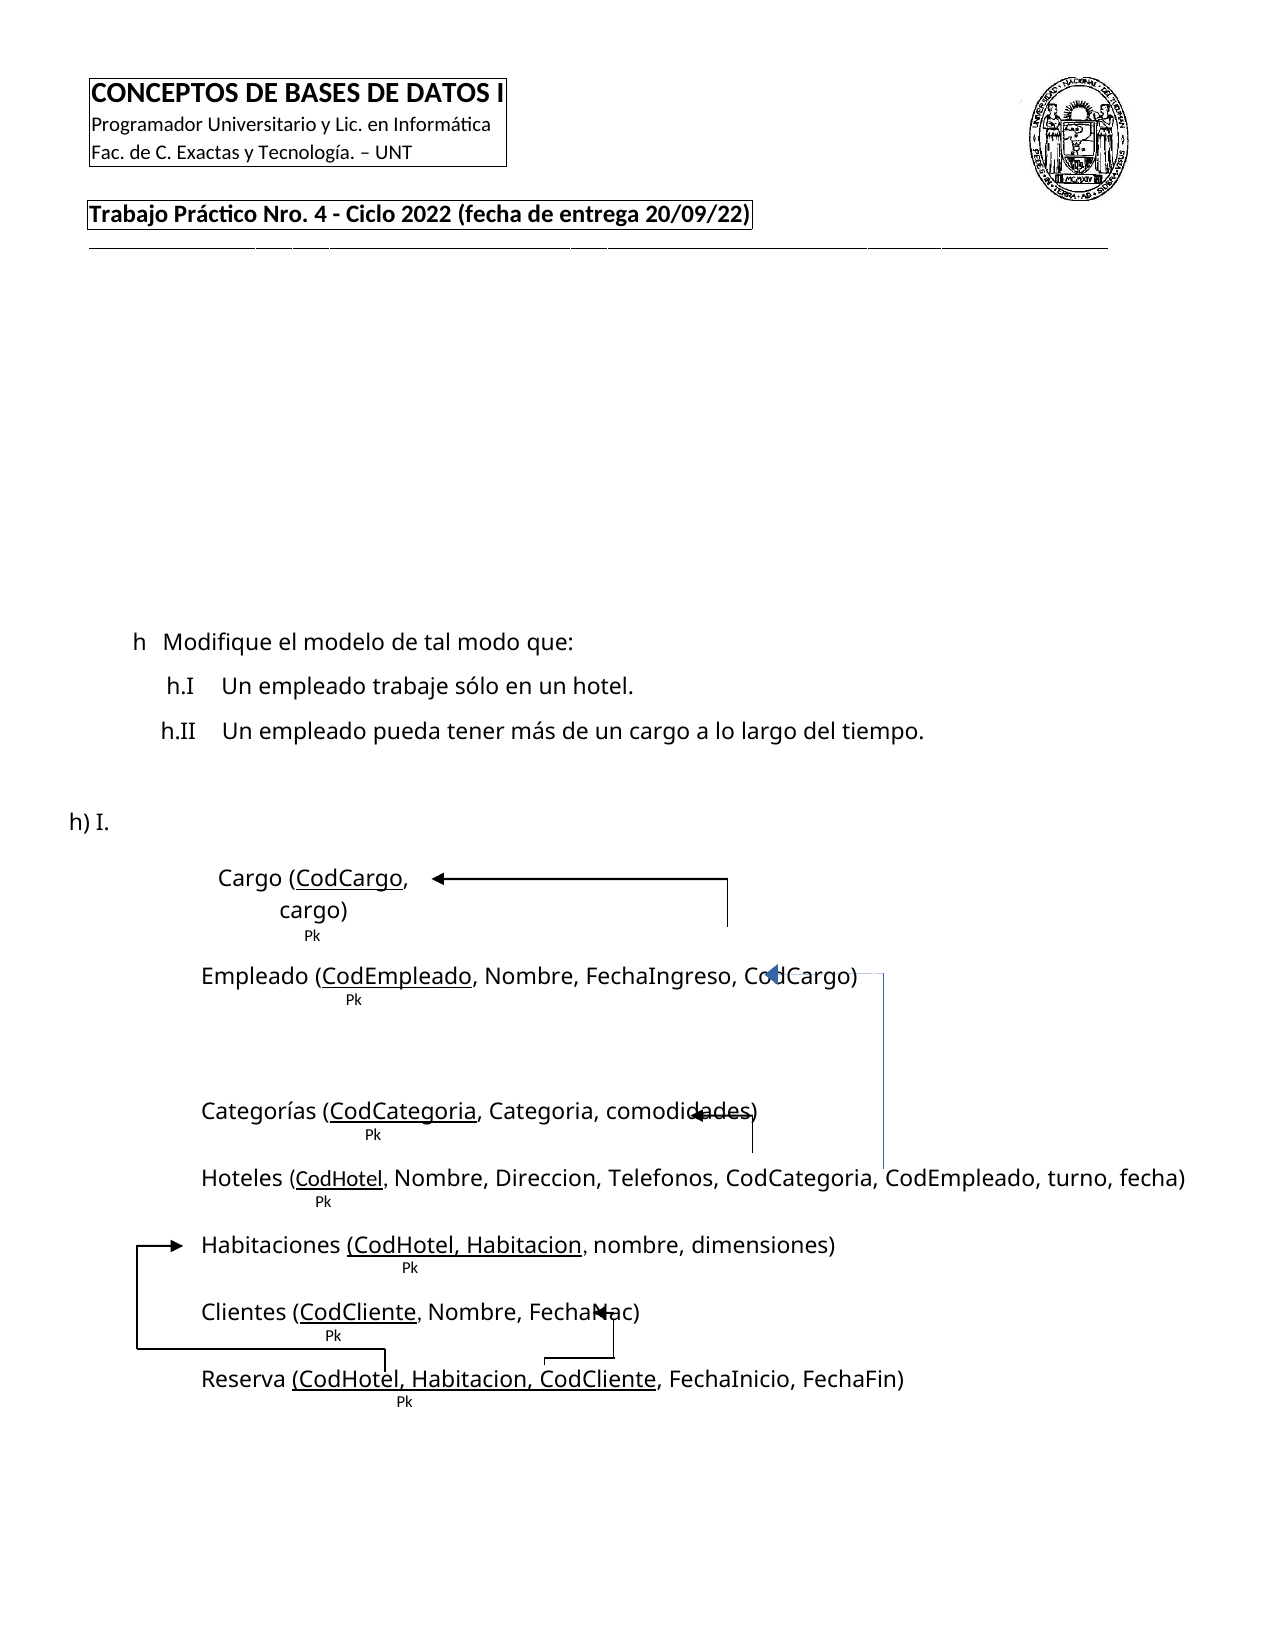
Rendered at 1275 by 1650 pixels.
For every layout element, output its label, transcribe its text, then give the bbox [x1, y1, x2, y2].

list h) I. [69, 806, 1198, 837]
text Pk [402, 1258, 1198, 1277]
text Pk [315, 1192, 1198, 1212]
text Pk [365, 1125, 883, 1144]
text Habitaciones (CodHotel, Habitacion, nombre, dimensiones) [201, 1232, 1198, 1258]
text [884, 1125, 1198, 1144]
list Modifique el modelo de tal modo que: [132, 628, 1198, 656]
text Pk [325, 1326, 1198, 1345]
text Pk [396, 1392, 1198, 1411]
text [884, 990, 1198, 1009]
text Hoteles (CodHotel, Nombre, Direccion, Telefonos, CodCategoria, CodEmpleado, turno, fecha) [201, 1165, 1198, 1192]
text Pk [346, 990, 883, 1009]
text Empleado (CodEmpleado, Nombre, FechaIngreso, CodCargo) [201, 963, 1198, 990]
text Cargo (CodCargo, cargo) [199, 862, 427, 925]
list Un empleado pueda tener más de un cargo a lo largo del tiempo. [160, 715, 1198, 746]
text [884, 1098, 1198, 1125]
text Reserva (CodHotel, Habitacion, CodCliente, FechaInicio, FechaFin) [201, 1366, 1198, 1392]
list Un empleado trabaje sólo en un hotel. [166, 670, 1198, 701]
text Pk [197, 925, 427, 945]
text Categorías (CodCategoria, Categoria, comodidades) [201, 1098, 883, 1125]
picture [1017, 77, 1129, 201]
text Clientes (CodCliente, Nombre, FechaNac) [201, 1299, 1198, 1326]
